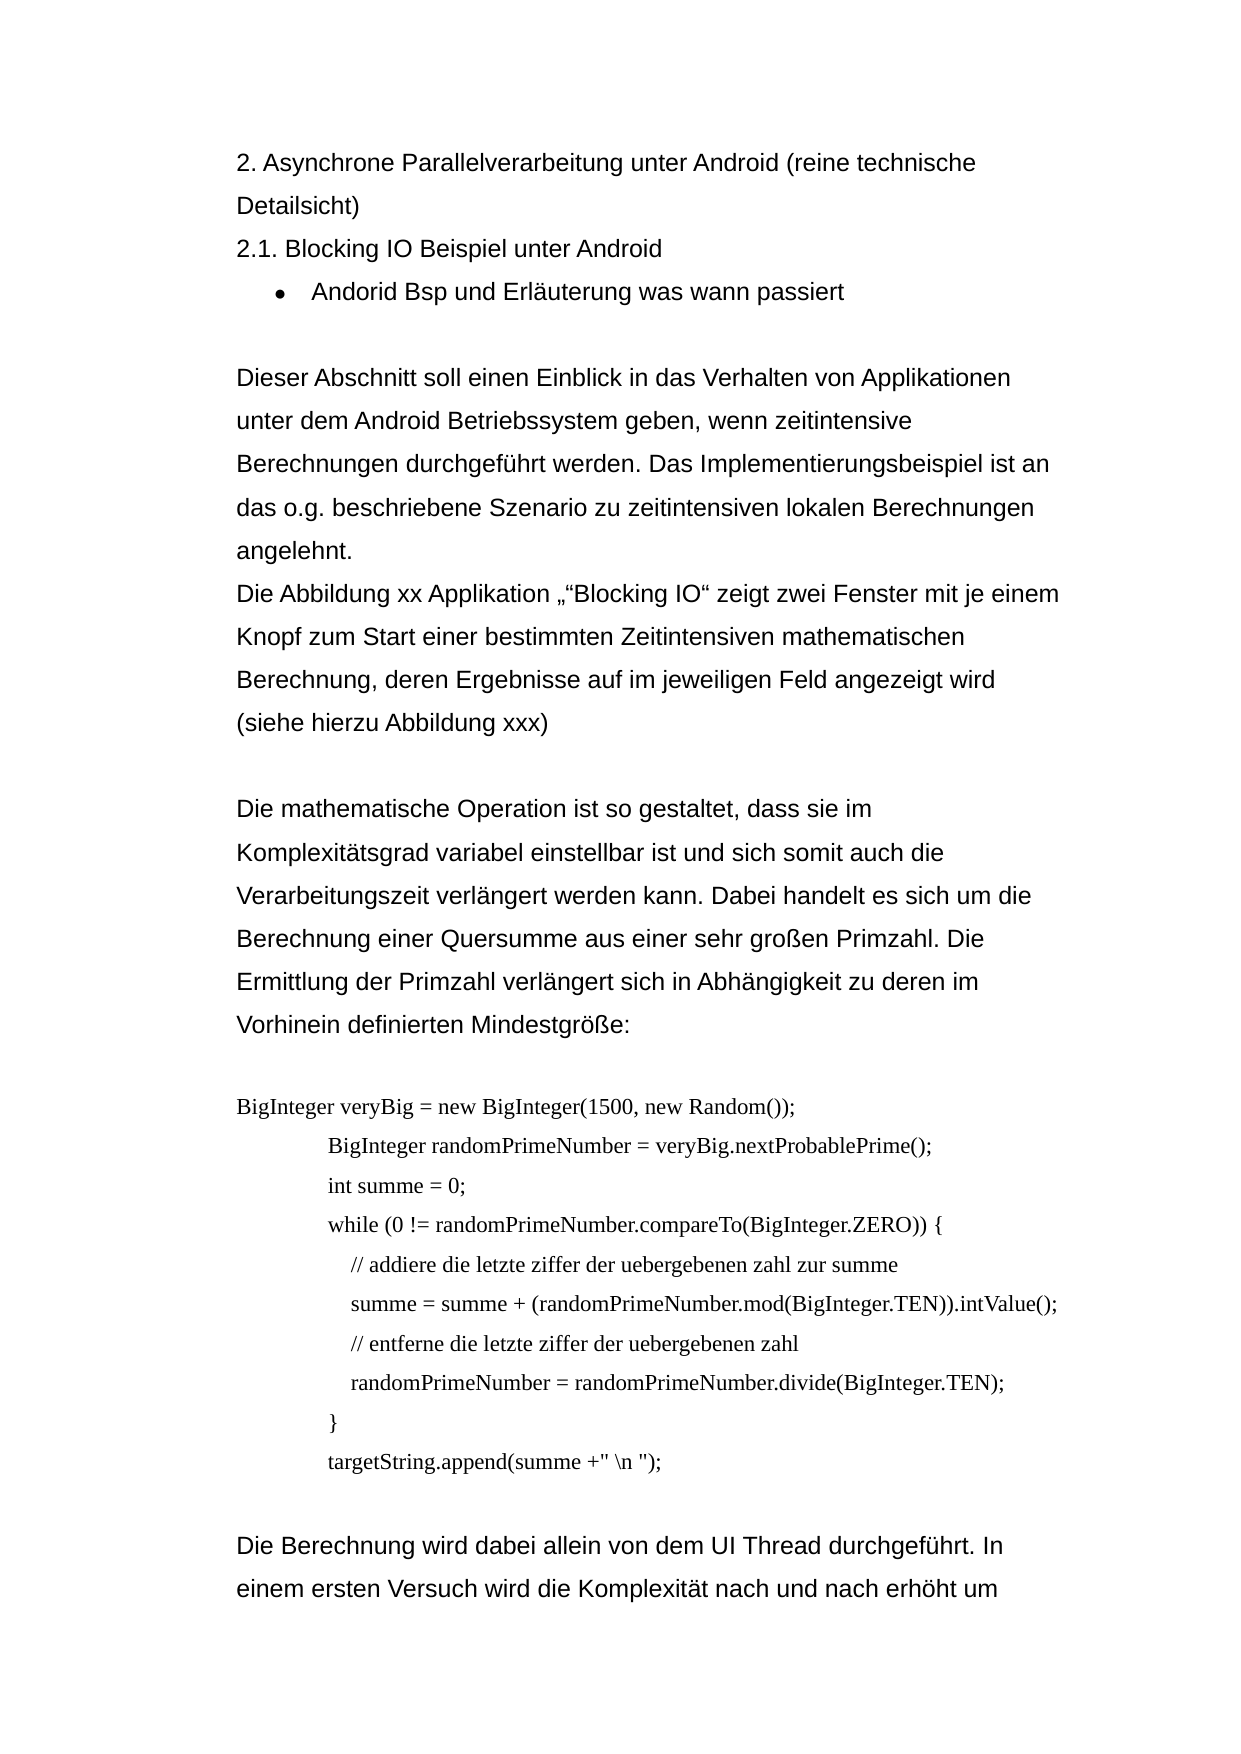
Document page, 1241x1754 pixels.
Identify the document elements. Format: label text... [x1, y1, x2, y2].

text Die Abbildung xx Applikation „“Blocking IO“ zeigt zwei Fenster mit je einem Knopf zum Start einer bestimmten Zeitintensiven mathematischen Berechnung, deren Ergebnisse auf im jeweiligen Feld angezeigt wird (siehe hierzu Abbildung xxx) [236, 579, 1063, 737]
text targetString.append(summe +" \n "); [236, 1448, 1063, 1474]
text while (0 != randomPrimeNumber.compareTo(BigInteger.ZERO)) { [236, 1211, 1063, 1237]
text randomPrimeNumber = randomPrimeNumber.divide(BigInteger.TEN); [236, 1369, 1063, 1395]
text Dieser Abschnitt soll einen Einblick in das Verhalten von Applikationen unter dem Android Betriebssystem geben, wenn zeitintensive Berechnungen durchgeführt werden. Das Implementierungsbeispiel ist an das o.g. beschriebene Szenario zu zeitintensiven lokalen Berechnungen angelehnt. [236, 363, 1063, 564]
text summe = summe + (randomPrimeNumber.mod(BigInteger.TEN)).intValue(); [236, 1290, 1063, 1316]
text // addiere die letzte ziffer der uebergebenen zahl zur summe [236, 1251, 1063, 1277]
text } [236, 1408, 1063, 1435]
text BigInteger randomPrimeNumber = veryBig.nextProbablePrime(); [236, 1132, 1063, 1158]
text 2. Asynchrone Parallelverarbeitung unter Android (reine technische Detailsicht) [236, 148, 1063, 219]
text Die mathematische Operation ist so gestaltet, dass sie im Komplexitätsgrad variabel einstellbar ist und sich somit auch die Verarbeitungszeit verlängert werden kann. Dabei handelt es sich um die Berechnung einer Quersumme aus einer sehr großen Primzahl. Die Ermittlung der Primzahl verlängert sich in Abhängigkeit zu deren im Vorhinein definierten Mindestgröße: [236, 794, 1063, 1039]
text // entferne die letzte ziffer der uebergebenen zahl [236, 1329, 1063, 1356]
list Andorid Bsp und Erläuterung was wann passiert [274, 277, 1063, 306]
text Die Berechnung wird dabei allein von dem UI Thread durchgeführt. In einem ersten Versuch wird die Komplexität nach und nach erhöht um [236, 1531, 1063, 1602]
text 2.1. Blocking IO Beispiel unter Android [236, 234, 1063, 263]
text int summe = 0; [236, 1172, 1063, 1198]
text BigInteger veryBig = new BigInteger(1500, new Random()); [236, 1093, 1063, 1119]
